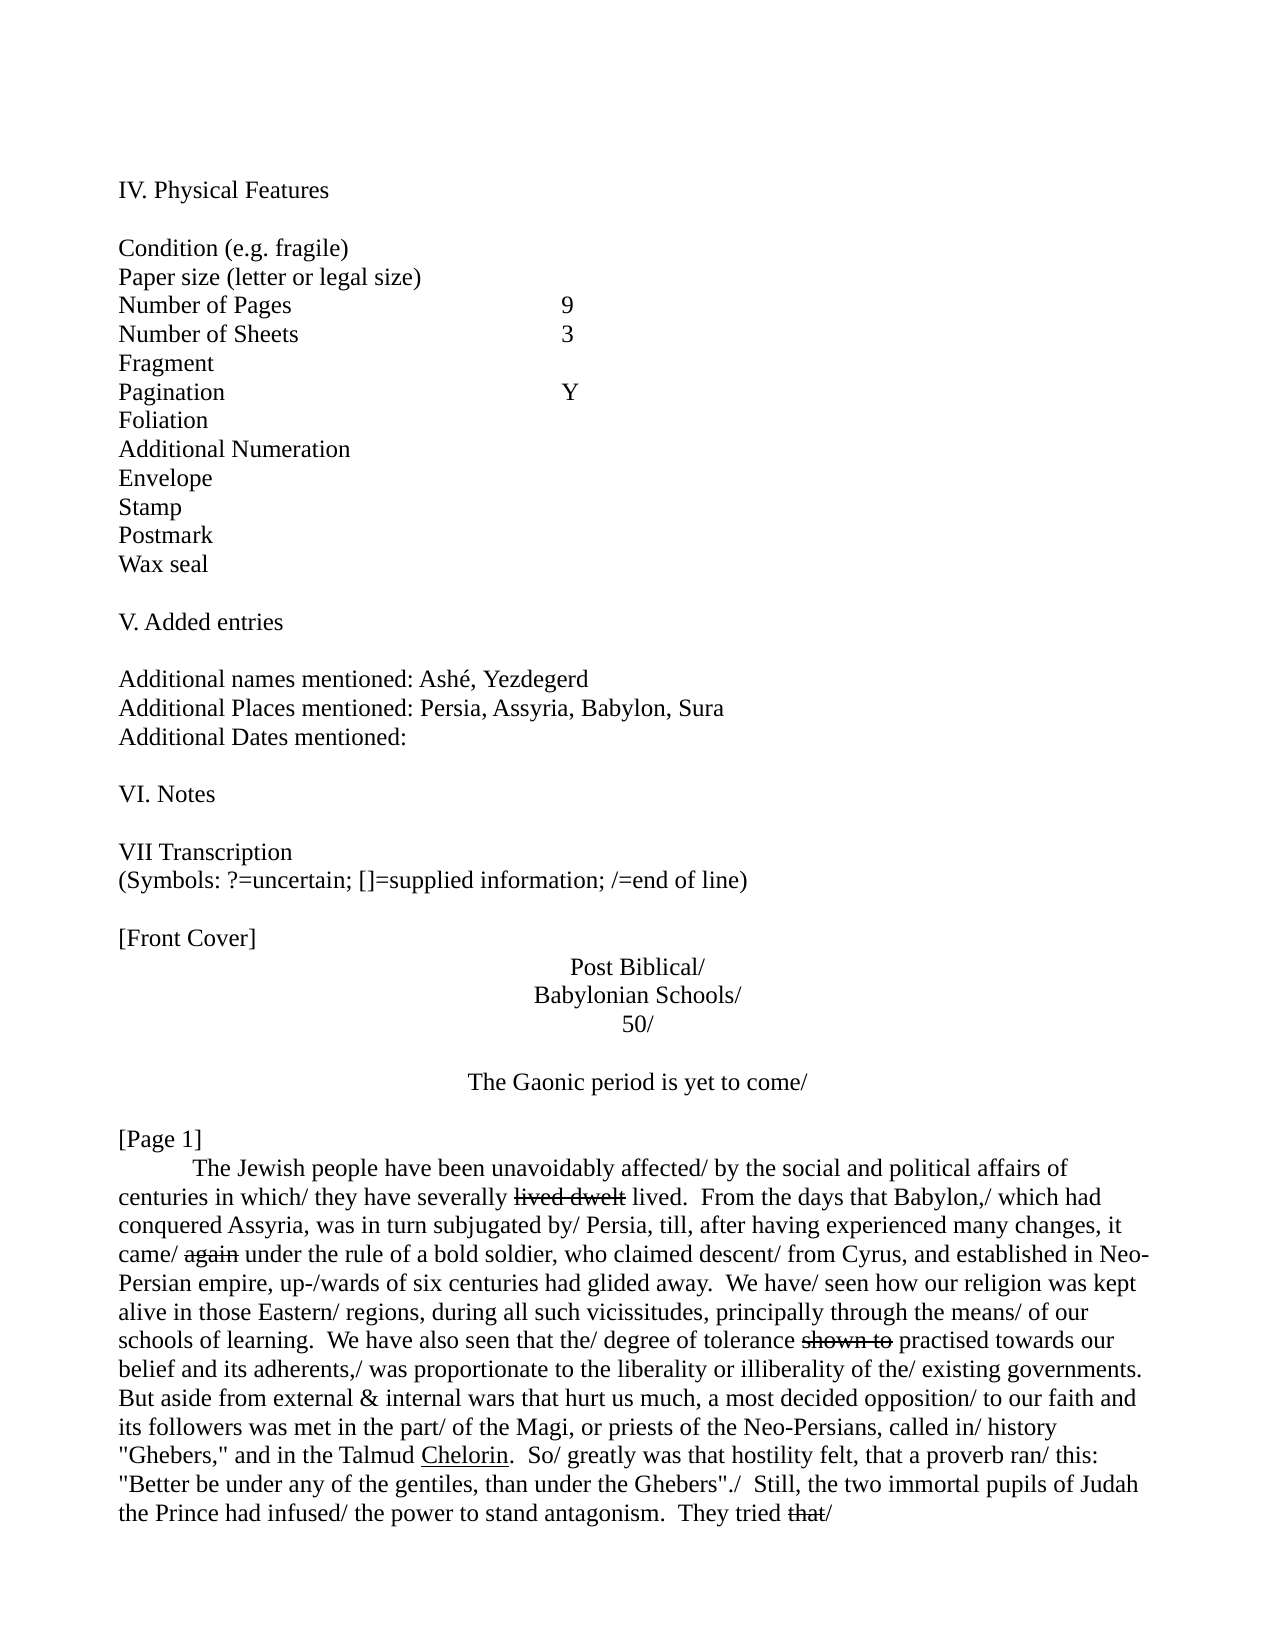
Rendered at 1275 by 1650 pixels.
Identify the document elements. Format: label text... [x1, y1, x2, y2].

text VII Transcription [118, 837, 1157, 866]
text Stamp [118, 492, 1157, 521]
text V. Added entries [118, 607, 1157, 636]
text Pagination Y [118, 377, 1157, 406]
text Condition (e.g. fragile) [118, 233, 1157, 262]
text [Front Cover] [118, 923, 1157, 952]
text (Symbols: ?=uncertain; []=supplied information; /=end of line) [118, 866, 1157, 894]
text Fragment [118, 348, 1157, 377]
text VI. Notes [118, 779, 1157, 808]
text Additional Numeration [118, 434, 1157, 463]
text The Gaonic period is yet to come/ [118, 1067, 1157, 1096]
text Envelope [118, 463, 1157, 492]
text [Page 1] [118, 1124, 1157, 1153]
text Foliation [118, 406, 1157, 434]
text 50/ [118, 1009, 1157, 1038]
text Babylonian Schools/ [118, 981, 1157, 1009]
text Additional Places mentioned: Persia, Assyria, Babylon, Sura [118, 693, 1157, 722]
text Number of Sheets 3 [118, 319, 1157, 348]
text Postma rk [118, 521, 1157, 549]
text IV. Physical Features [118, 176, 1157, 204]
text Additional Dates mentioned: [118, 722, 1157, 751]
text Additional names mentioned: Ashé, Yezdegerd [118, 664, 1157, 693]
text Post Biblical/ [118, 952, 1157, 981]
text The Jewish people have been unavoidably affected/ by the social and political affairs of centuries in which/ they have severally lived dwelt lived. From the days that Babylon,/ which had conquered Assyria, was in turn subjugated by/ Persia, till, after having experienced many changes, it came/ again under the rule of a bold soldier, who claimed descent/ from Cyrus, and established in Neo-Persian empire, up-/wards of six centuries had glided away. We have/ seen how our religion was kept alive in those Eastern/ regions, during all such vicissitudes, principally through the means/ of our schools of learning. We have also seen that the/ degree of tolerance shown to practised towards our belief and its adherents,/ was proportionate to the liberality or illiberality of the/ existing governments. But aside from external & internal wars that hurt us much, a most decided opposition/ to our faith and its followers was met in the part/ of the Magi, or priests of the Neo-Persians, called in/ history "Ghebers," and in the Talmud Chelorin. So/ greatly was that hostility felt, that a proverb ran/ this: "Better be under any of the gentiles, than under the Ghebers"./ Still, the two immortal pupils of Judah the Prince had infused/ the power to stand antagonism. They tried that/ [118, 1153, 1157, 1527]
text Number of Pages 9 [118, 291, 1157, 319]
text Paper size (letter or legal size) [118, 262, 1157, 291]
text Wax seal [118, 549, 1157, 578]
